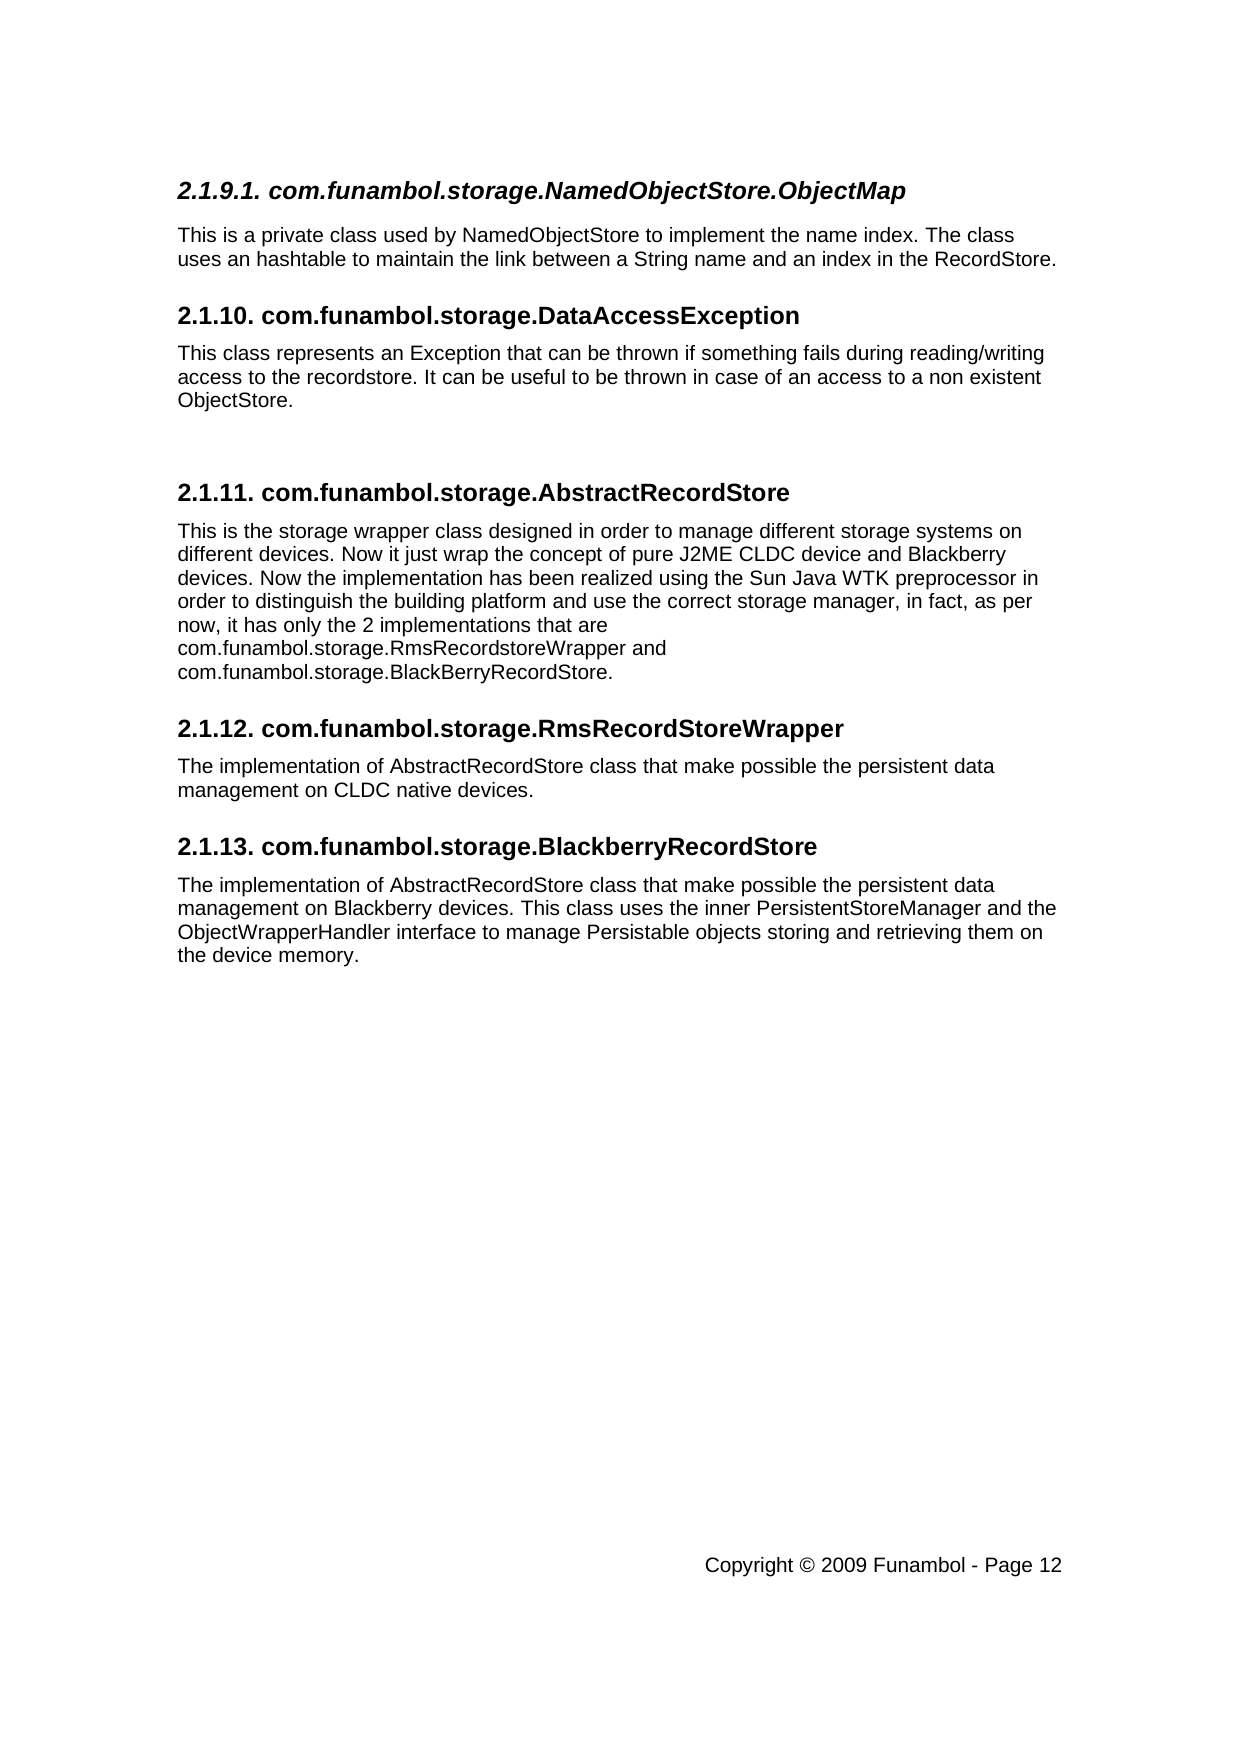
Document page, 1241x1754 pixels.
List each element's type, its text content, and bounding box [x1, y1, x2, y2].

subtitle com.funambol.storage.NamedObjectStore.ObjectMap [177, 177, 1063, 205]
subtitle com.funambol.storage.DataAccessException [177, 302, 1063, 330]
text This class represents an Exception that can be thrown if something fails during reading/writing access to the recordstore. It can be useful to be thrown in case of an access to a non existent ObjectStore. [177, 342, 1063, 412]
text The implementation of AbstractRecordStore class that make possible the persistent data management on CLDC native devices. [177, 755, 1063, 802]
subtitle com.funambol.storage.AbstractRecordStore [177, 479, 1063, 507]
text The implementation of AbstractRecordStore class that make possible the persistent data management on Blackberry devices. This class uses the inner PersistentStoreManager and the ObjectWrapperHandler interface to manage Persistable objects storing and retrieving them on the device memory. [177, 873, 1063, 967]
text This is a private class used by NamedObjectStore to implement the name index. The class uses an hashtable to maintain the link between a String name and an index in the RecordStore. [177, 224, 1063, 271]
subtitle com.funambol.storage.BlackberryRecordStore [177, 833, 1063, 861]
subtitle com.funambol.storage.RmsRecordStoreWrapper [177, 715, 1063, 743]
text This is the storage wrapper class designed in order to manage different storage systems on different devices. Now it just wrap the concept of pure J2ME CLDC device and Blackberry devices. Now the implementation has been realized using the Sun Java WTK preprocessor in order to distinguish the building platform and use the correct storage manager, in fact, as per now, it has only the 2 implementations that are com.funambol.storage.RmsRecordstoreWrapper and com.funambol.storage.BlackBerryRecordStore. [177, 519, 1063, 684]
